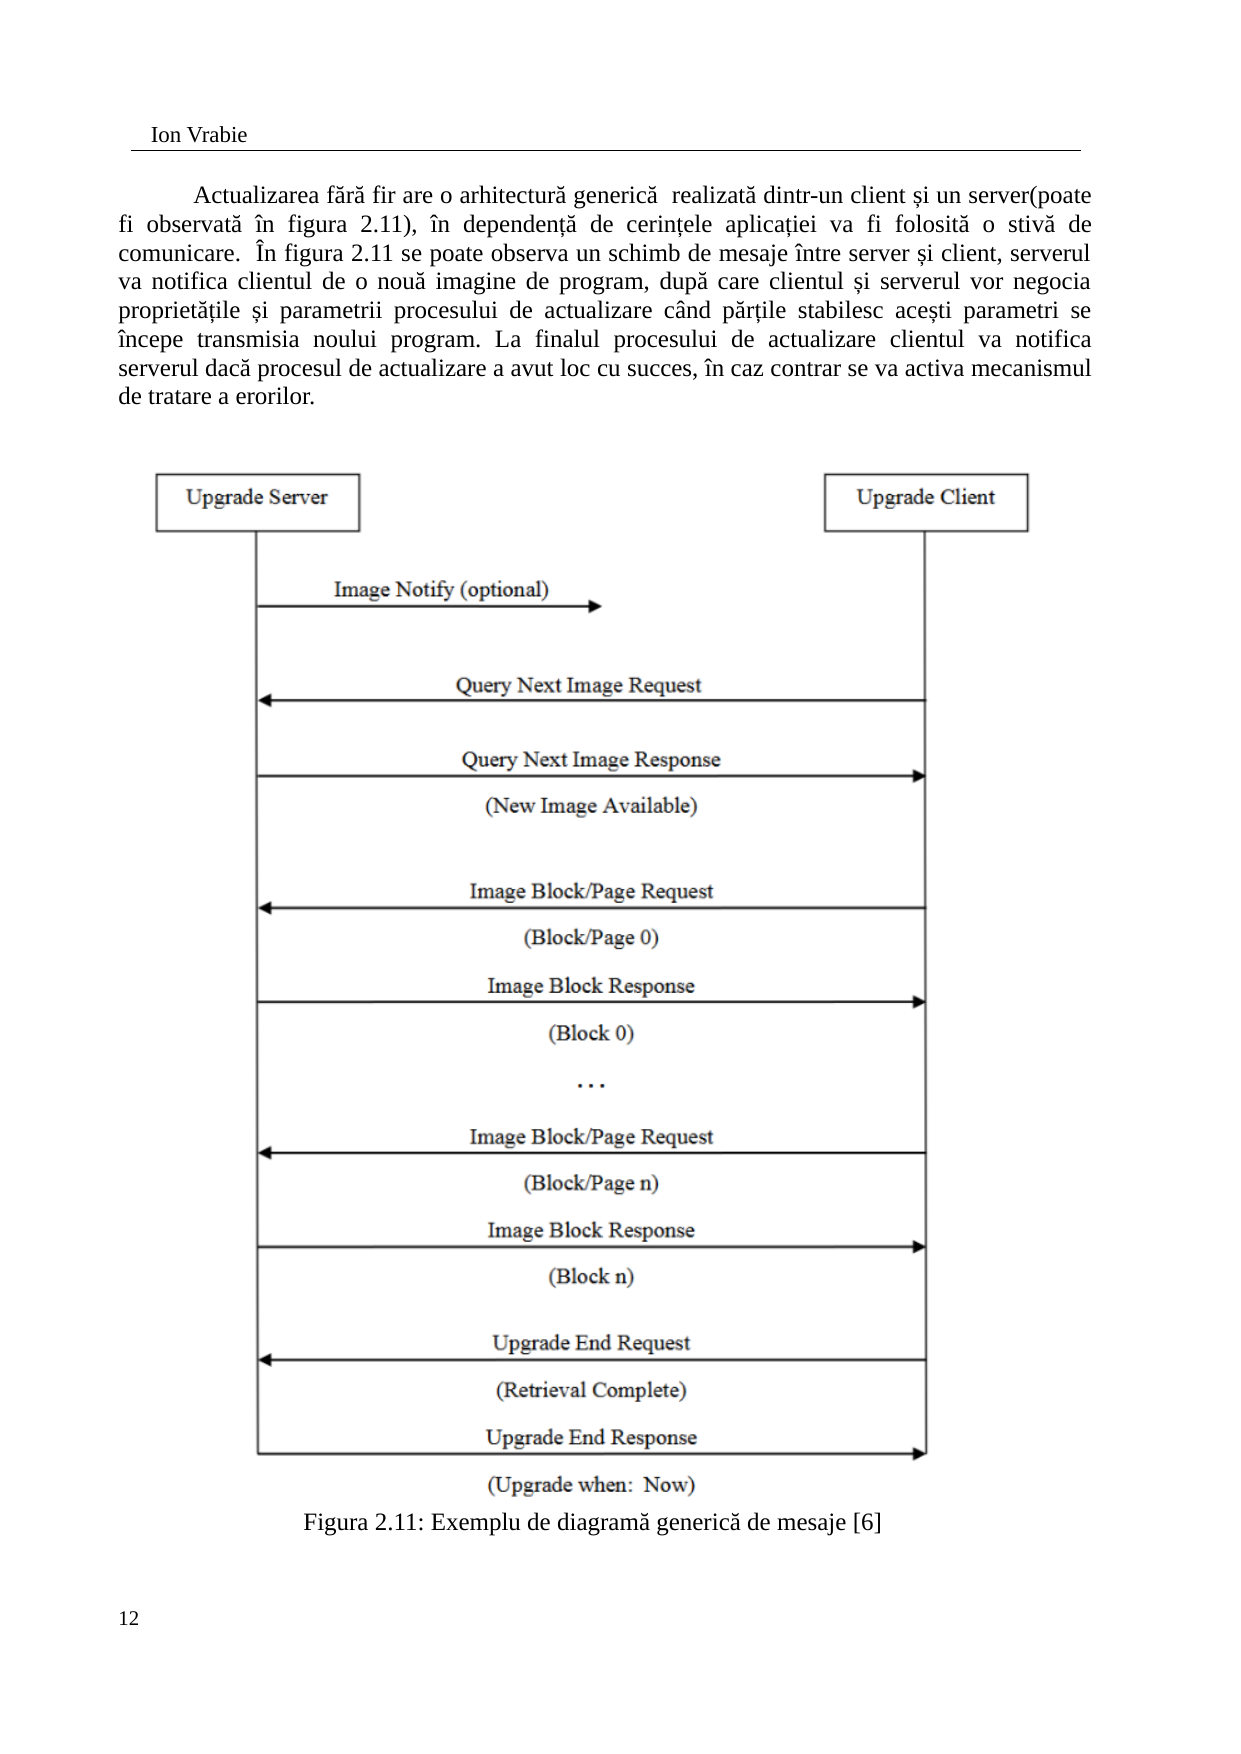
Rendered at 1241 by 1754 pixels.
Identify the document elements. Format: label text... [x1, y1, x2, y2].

picture [143, 465, 1042, 1502]
text Figura 2.11: Exemplu de diagramă generică de mesaje [6] [143, 1502, 1042, 1536]
text Actualizarea fără fir are o arhitectură generică realizată dintr-un client și un server(poate fi observată în figura 2.11), în dependență de cerințele aplicației va fi folosită o stivă de comunicare. În figura 2.11 se poate observa un schimb de mesaje între server și client, serverul va notifica clientul de o nouă imagine de program, după care clientul și serverul vor negocia proprietățile și parametrii procesului de actualizare când părțile stabilesc acești parametri se începe transmisia noului program. La finalul procesului de actualizare clientul va notifica serverul dacă procesul de actualizare a avut loc cu succes, în caz contrar se va activa mecanismul de tratare a erorilor. [118, 180, 1093, 410]
